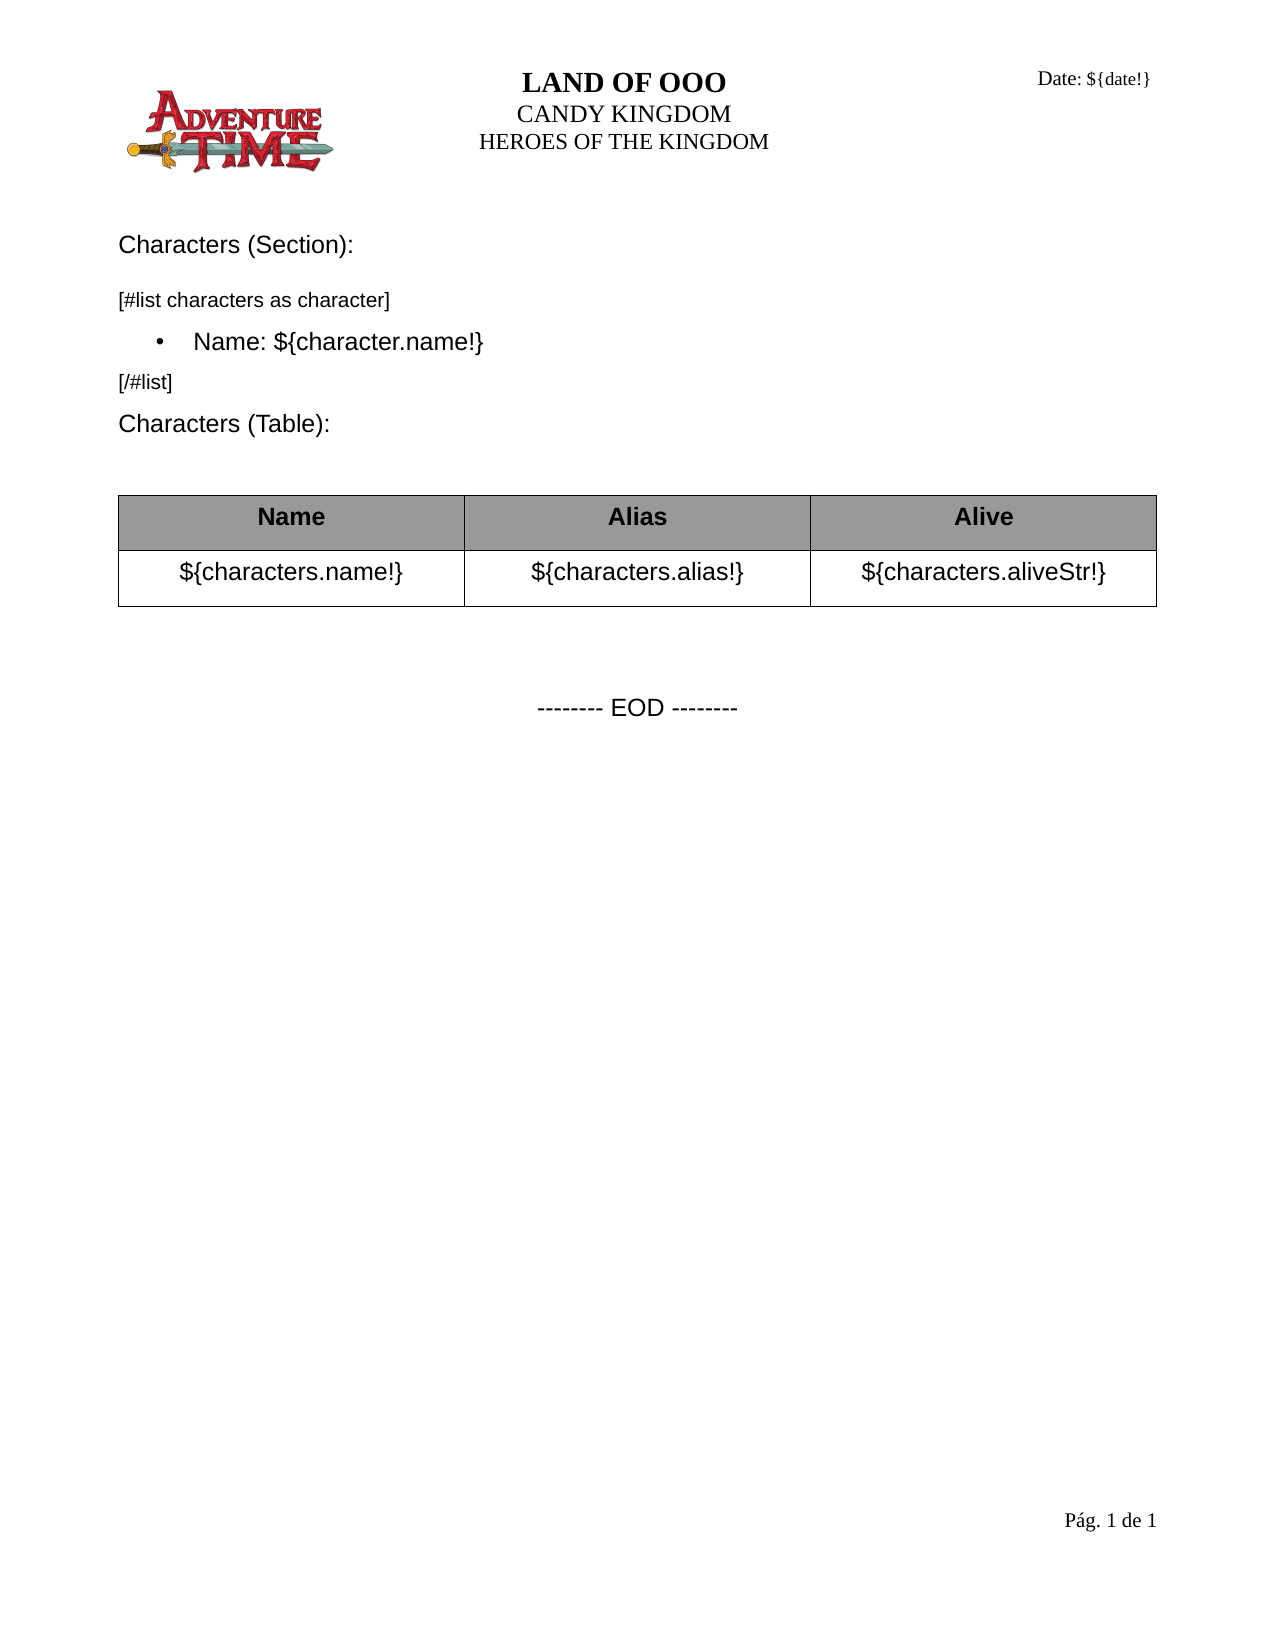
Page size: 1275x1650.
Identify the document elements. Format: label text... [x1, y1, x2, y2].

table_cell ${characters.alias!} [465, 551, 810, 606]
text Characters (Section): [118, 230, 1157, 259]
picture [123, 65, 338, 199]
table_header Name [119, 496, 464, 550]
text -------- EOD -------- [118, 693, 1157, 722]
text [#list characters as character] [118, 288, 1157, 312]
text [/#list] [118, 370, 1157, 394]
table_header Alias [465, 496, 810, 550]
text Characters (Table): [118, 408, 1157, 437]
table_cell ${characters.aliveStr!} [811, 551, 1156, 606]
table_header Alive [811, 496, 1156, 550]
table_cell ${characters.name!} [119, 551, 464, 606]
list Name: ${character.name!} [156, 327, 1157, 355]
